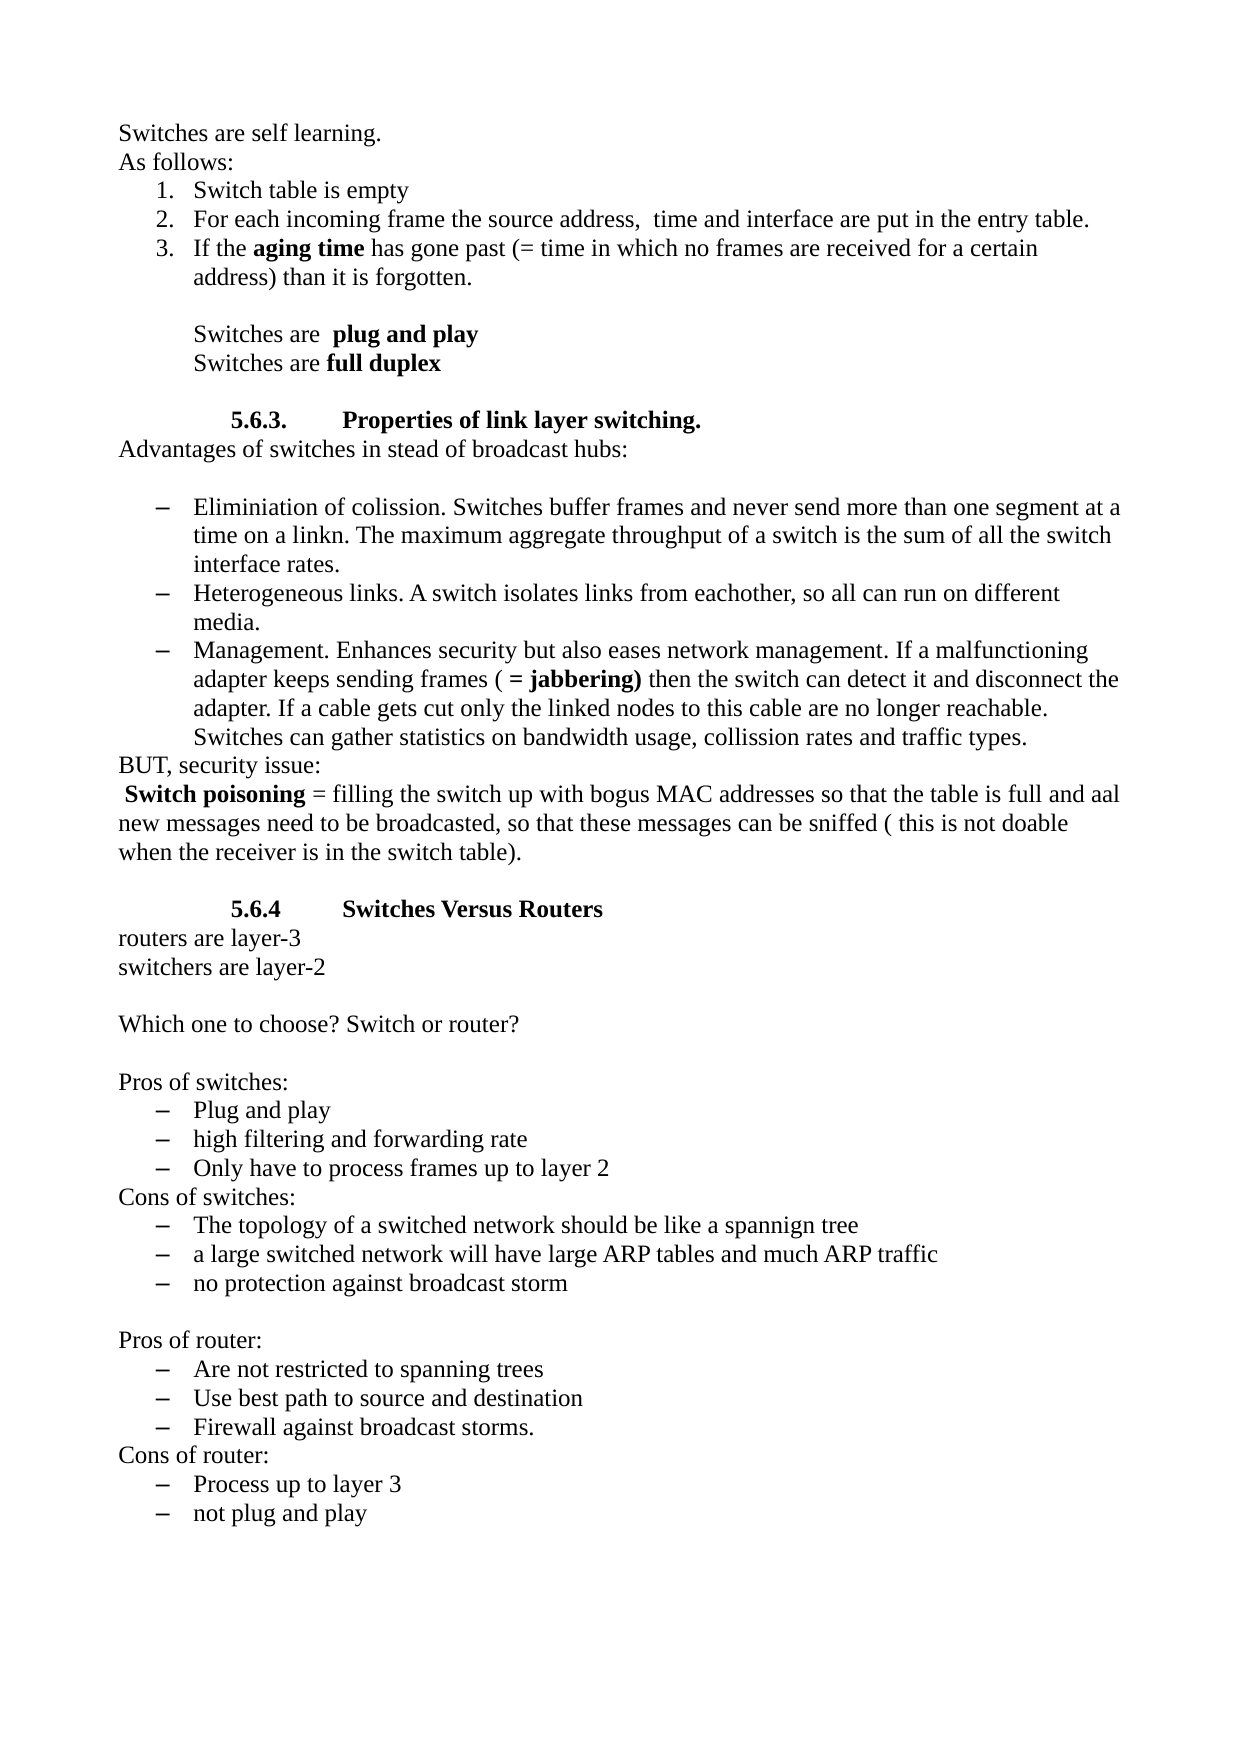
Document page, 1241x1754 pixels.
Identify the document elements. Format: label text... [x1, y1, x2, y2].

list high filtering and forwarding rate [156, 1124, 1122, 1153]
text switchers are layer-2 [118, 952, 1122, 981]
list Process up to layer 3 [156, 1469, 1122, 1498]
text As follows: [118, 147, 1122, 176]
list Properties of link layer switching. [231, 406, 1122, 434]
list no protection against broadcast storm [156, 1268, 1122, 1297]
text Pros of router: [118, 1326, 1122, 1354]
text routers are layer-3 [118, 923, 1122, 952]
list Switch table is empty [156, 176, 1122, 204]
list Firewall against broadcast storms. [156, 1412, 1122, 1441]
list not plug and play [156, 1498, 1122, 1527]
list Eliminiation of colission. Switches buffer frames and never send more than one segment at a time on a linkn. The maximum aggregate throughput of a switch is the sum of all the switch interface rates. [156, 492, 1122, 578]
list Plug and play [156, 1096, 1122, 1124]
list Are not restricted to spanning trees [156, 1354, 1122, 1383]
list Switches are plug and play [156, 319, 1122, 348]
text Which one to choose? Switch or router? [118, 1009, 1122, 1038]
list Management. Enhances security but also eases network management. If a malfunctioning adapter keeps sending frames ( = jabbering) then the switch can detect it and disconnect the adapter. If a cable gets cut only the linked nodes to this cable are no longer reachable. Switches can gather statistics on bandwidth usage, collission rates and traffic types. [156, 636, 1122, 751]
text Switches are self learning. [118, 118, 1122, 147]
text Cons of router: [118, 1441, 1122, 1469]
list If the aging time has gone past (= time in which no frames are received for a certain address) than it is forgotten. [156, 233, 1122, 291]
text Pros of switches: [118, 1067, 1122, 1096]
text BUT, security issue: [118, 751, 1122, 779]
list Only have to process frames up to layer 2 [156, 1153, 1122, 1182]
list a large switched network will have large ARP tables and much ARP traffic [156, 1239, 1122, 1268]
text Switch poisoning = filling the switch up with bogus MAC addresses so that the table is full and aal new messages need to be broadcasted, so that these messages can be sniffed ( this is not doable when the receiver is in the switch table). [118, 779, 1122, 866]
list Switches Versus Routers [231, 894, 1122, 923]
list Use best path to source and destination [156, 1383, 1122, 1412]
list The topology of a switched network should be like a spannign tree [156, 1211, 1122, 1239]
text Cons of switches: [118, 1182, 1122, 1211]
list Switches are full duplex [156, 348, 1122, 377]
list For each incoming frame the source address, time and interface are put in the entry table. [156, 204, 1122, 233]
list Heterogeneous links. A switch isolates links from eachother, so all can run on different media. [156, 578, 1122, 636]
text Advantages of switches in stead of broadcast hubs: [118, 434, 1122, 463]
